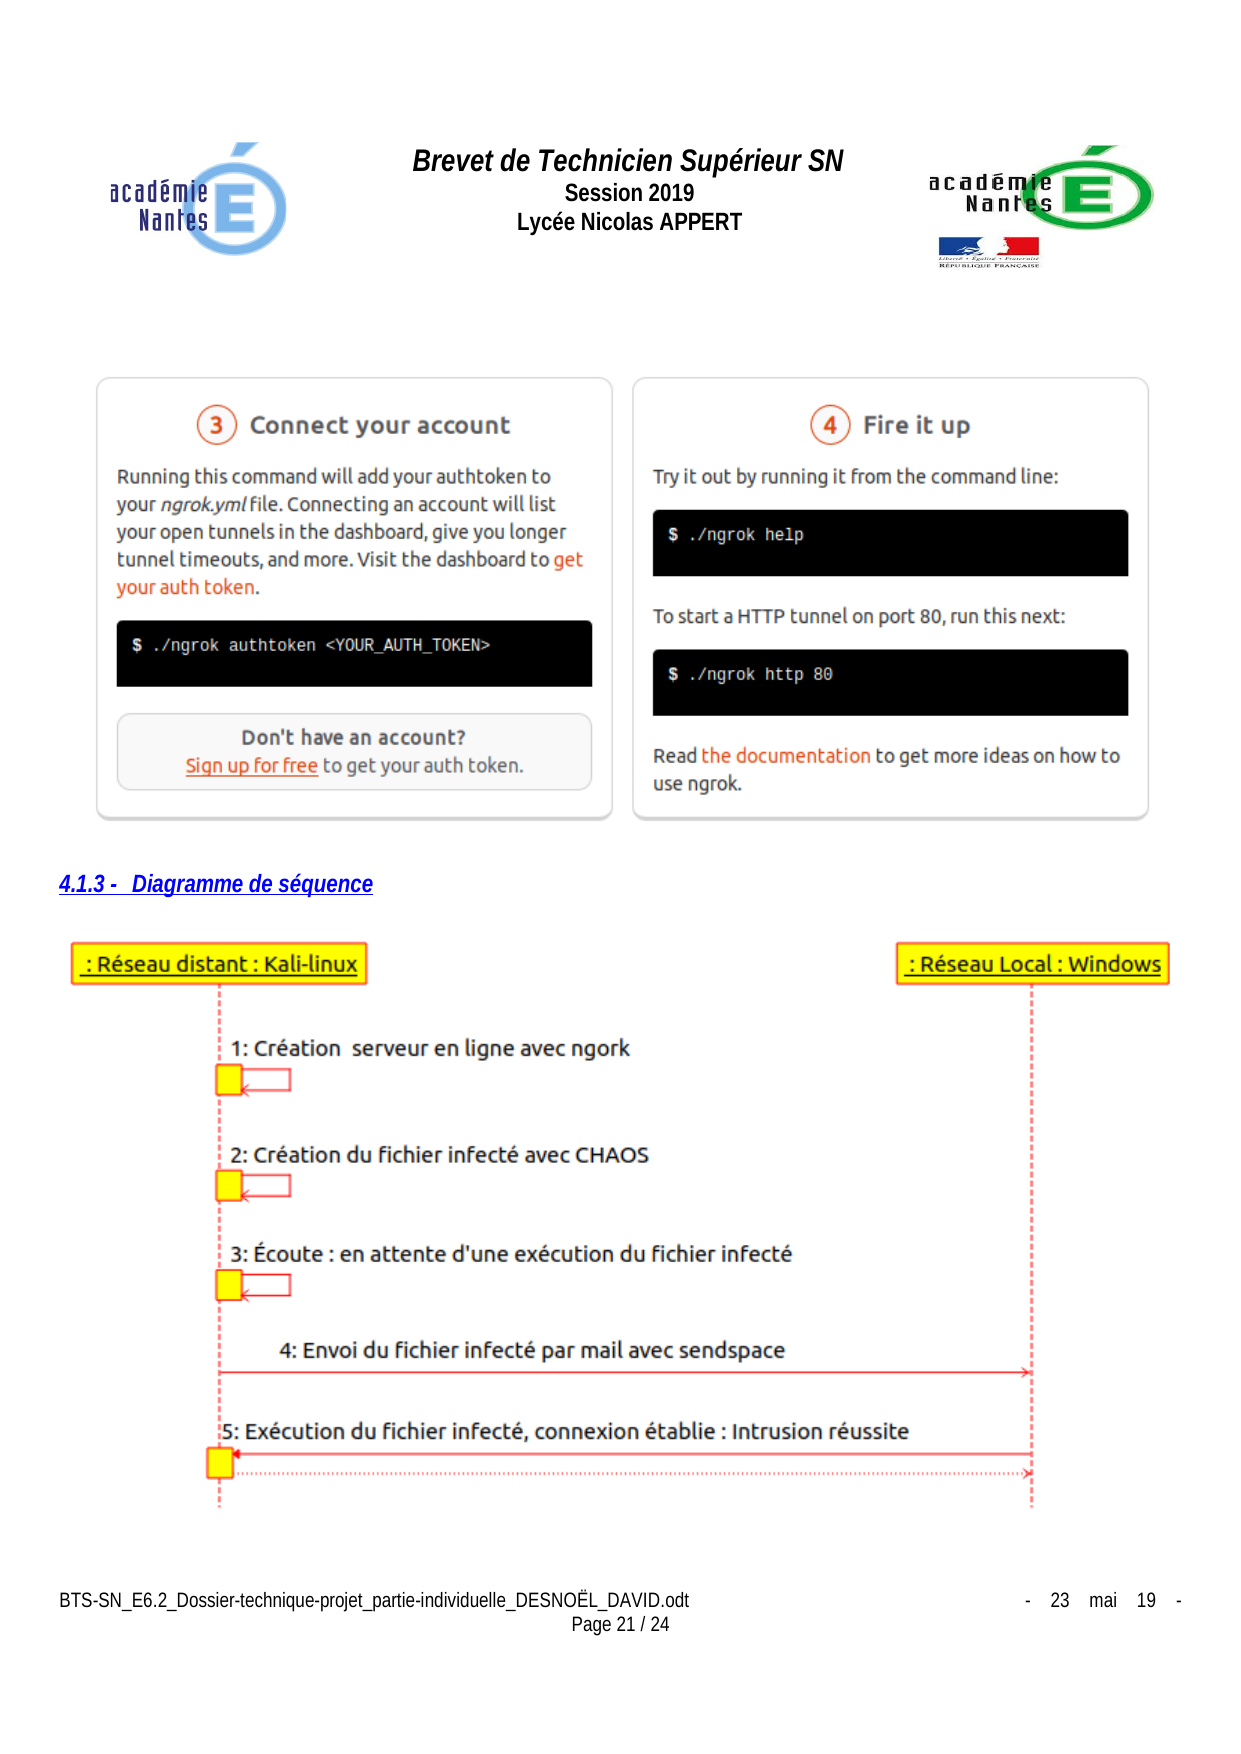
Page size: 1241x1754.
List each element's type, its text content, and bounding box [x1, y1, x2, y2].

subtitle Diagramme de séquence [59, 869, 1181, 898]
picture [110, 142, 287, 256]
picture [929, 145, 1155, 268]
picture [59, 928, 1182, 1522]
picture [88, 369, 1152, 828]
